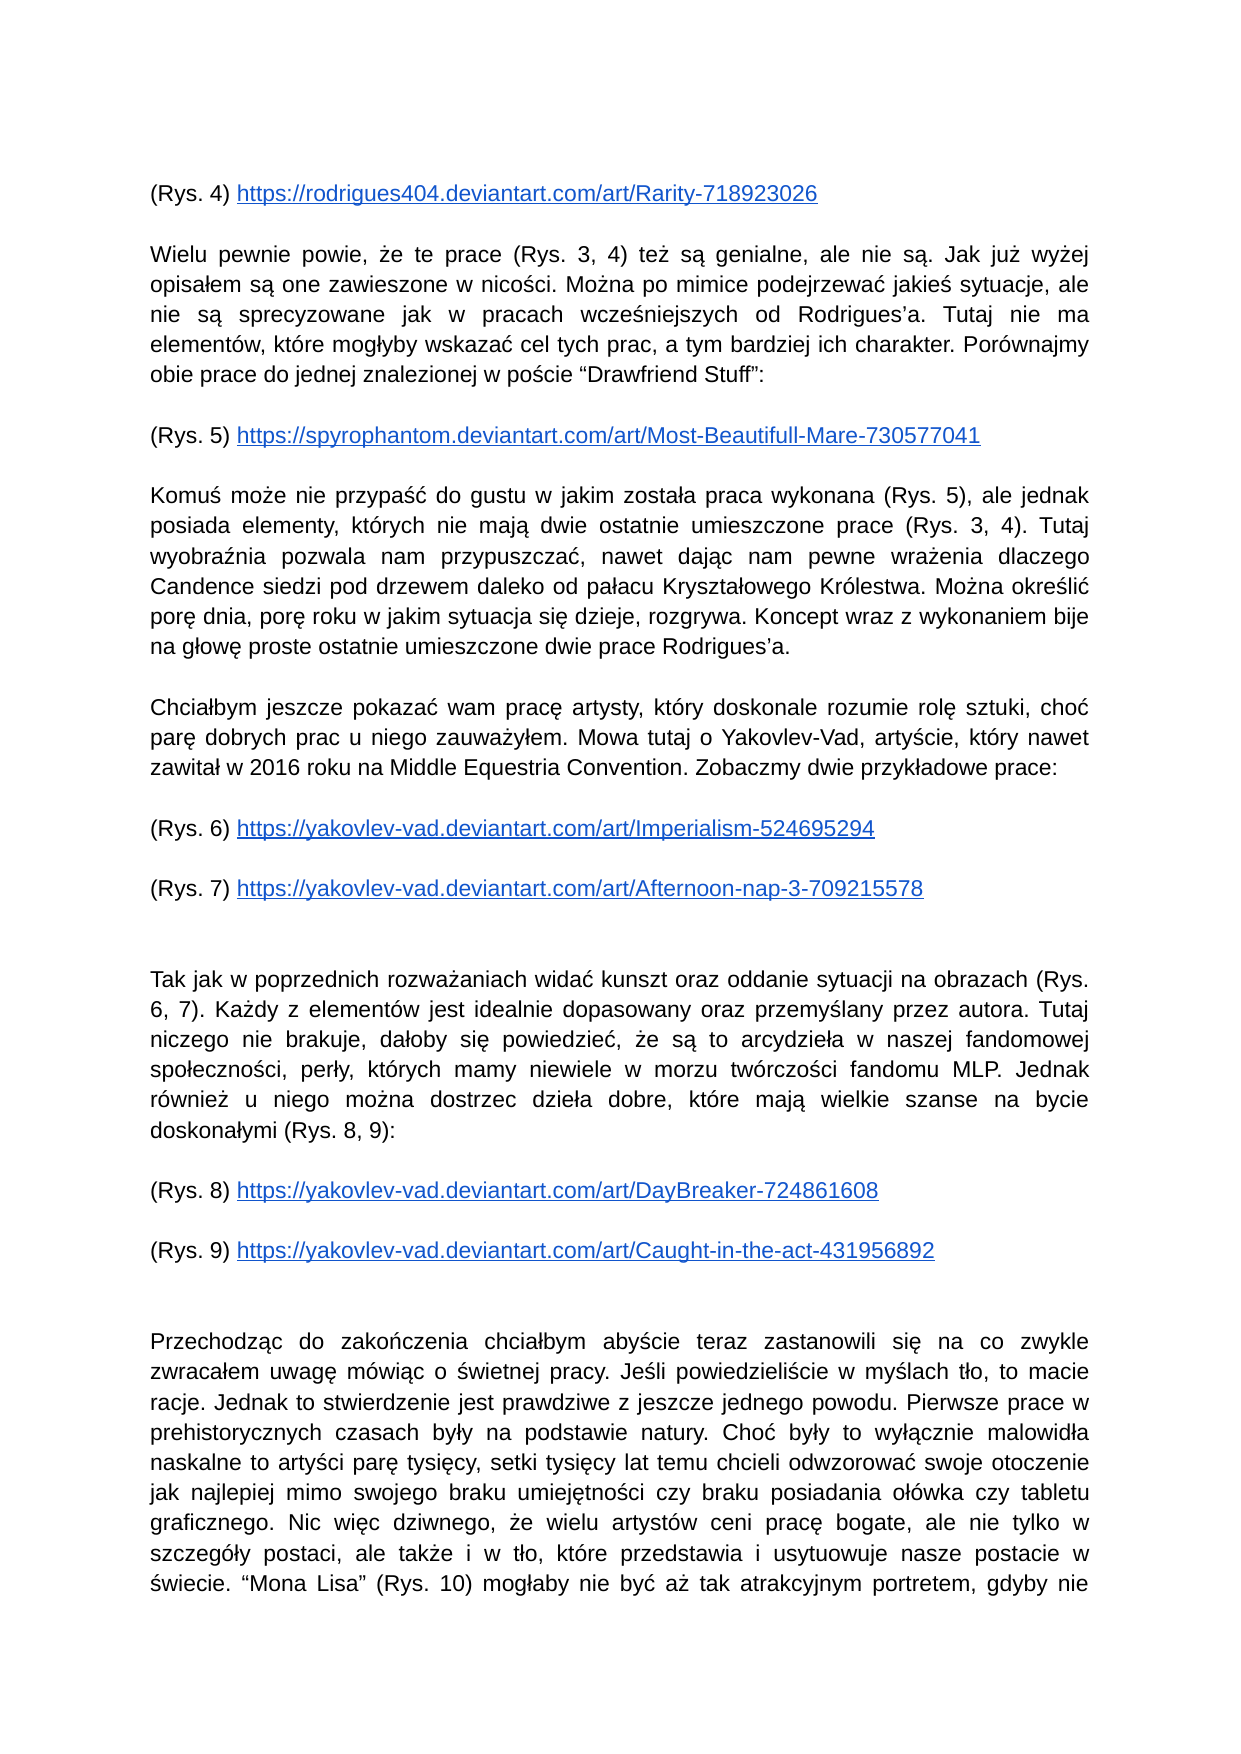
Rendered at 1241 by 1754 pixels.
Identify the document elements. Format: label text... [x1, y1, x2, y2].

text (Rys. 8) https://yakovlev-vad.deviantart.com/art/DayBreaker-724861608 [150, 1177, 1090, 1203]
text Przechodząc do zakończenia chciałbym abyście teraz zastanowili się na co zwykle zwracałem uwagę mówiąc o świetnej pracy. Jeśli powiedzieliście w myślach tło, to macie racje. Jednak to stwierdzenie jest prawdziwe z jeszcze jednego powodu. Pierwsze prace w prehistorycznych czasach były na podstawie natury. Choć były to wyłącznie malowidła naskalne to artyści parę tysięcy, setki tysięcy lat temu chcieli odwzorować swoje otoczenie jak najlepiej mimo swojego braku umiejętności czy braku posiadania ołówka czy tabletu graficznego. Nic więc dziwnego, że wielu artystów ceni pracę bogate, ale nie tylko w szczegóły postaci, ale także i w tło, które przedstawia i usytuowuje nasze postacie w świecie. “Mona Lisa” (Rys. 10) mogłaby nie być aż tak atrakcyjnym portretem, gdyby nie [150, 1328, 1090, 1596]
text (Rys. 9) https://yakovlev-vad.deviantart.com/art/Caught-in-the-act-431956892 [150, 1237, 1090, 1264]
text (Rys. 5) https://spyrophantom.deviantart.com/art/Most-Beautifull-Mare-730577041 [150, 422, 1090, 448]
text (Rys. 7) https://yakovlev-vad.deviantart.com/art/Afternoon-nap-3-709215578 [150, 875, 1090, 901]
text Wielu pewnie powie, że te prace (Rys. 3, 4) też są genialne, ale nie są. Jak już wyżej opisałem są one zawieszone w nicości. Można po mimice podejrzewać jakieś sytuacje, ale nie są sprecyzowane jak w pracach wcześniejszych od Rodrigues’a. Tutaj nie ma elementów, które mogłyby wskazać cel tych prac, a tym bardziej ich charakter. Porównajmy obie prace do jednej znalezionej w poście “Drawfriend Stuff”: [150, 241, 1090, 388]
text Tak jak w poprzednich rozważaniach widać kunszt oraz oddanie sytuacji na obrazach (Rys. 6, 7). Każdy z elementów jest idealnie dopasowany oraz przemyślany przez autora. Tutaj niczego nie brakuje, dałoby się powiedzieć, że są to arcydzieła w naszej fandomowej społeczności, perły, których mamy niewiele w morzu twórczości fandomu MLP. Jednak również u niego można dostrzec dzieła dobre, które mają wielkie szanse na bycie doskonałymi (Rys. 8, 9): [150, 966, 1090, 1143]
text (Rys. 4) https://rodrigues404.deviantart.com/art/Rarity-718923026 [150, 180, 1090, 207]
text Chciałbym jeszcze pokazać wam pracę artysty, który doskonale rozumie rolę sztuki, choć parę dobrych prac u niego zauważyłem. Mowa tutaj o Yakovlev-Vad, artyście, który nawet zawitał w 2016 roku na Middle Equestria Convention. Zobaczmy dwie przykładowe prace: [150, 694, 1090, 781]
text Komuś może nie przypaść do gustu w jakim została praca wykonana (Rys. 5), ale jednak posiada elementy, których nie mają dwie ostatnie umieszczone prace (Rys. 3, 4). Tutaj wyobraźnia pozwala nam przypuszczać, nawet dając nam pewne wrażenia dlaczego Candence siedzi pod drzewem daleko od pałacu Kryształowego Królestwa. Można określić porę dnia, porę roku w jakim sytuacja się dzieje, rozgrywa. Koncept wraz z wykonaniem bije na głowę proste ostatnie umieszczone dwie prace Rodrigues’a. [150, 482, 1090, 660]
text (Rys. 6) https://yakovlev-vad.deviantart.com/art/Imperialism-524695294 [150, 814, 1090, 841]
